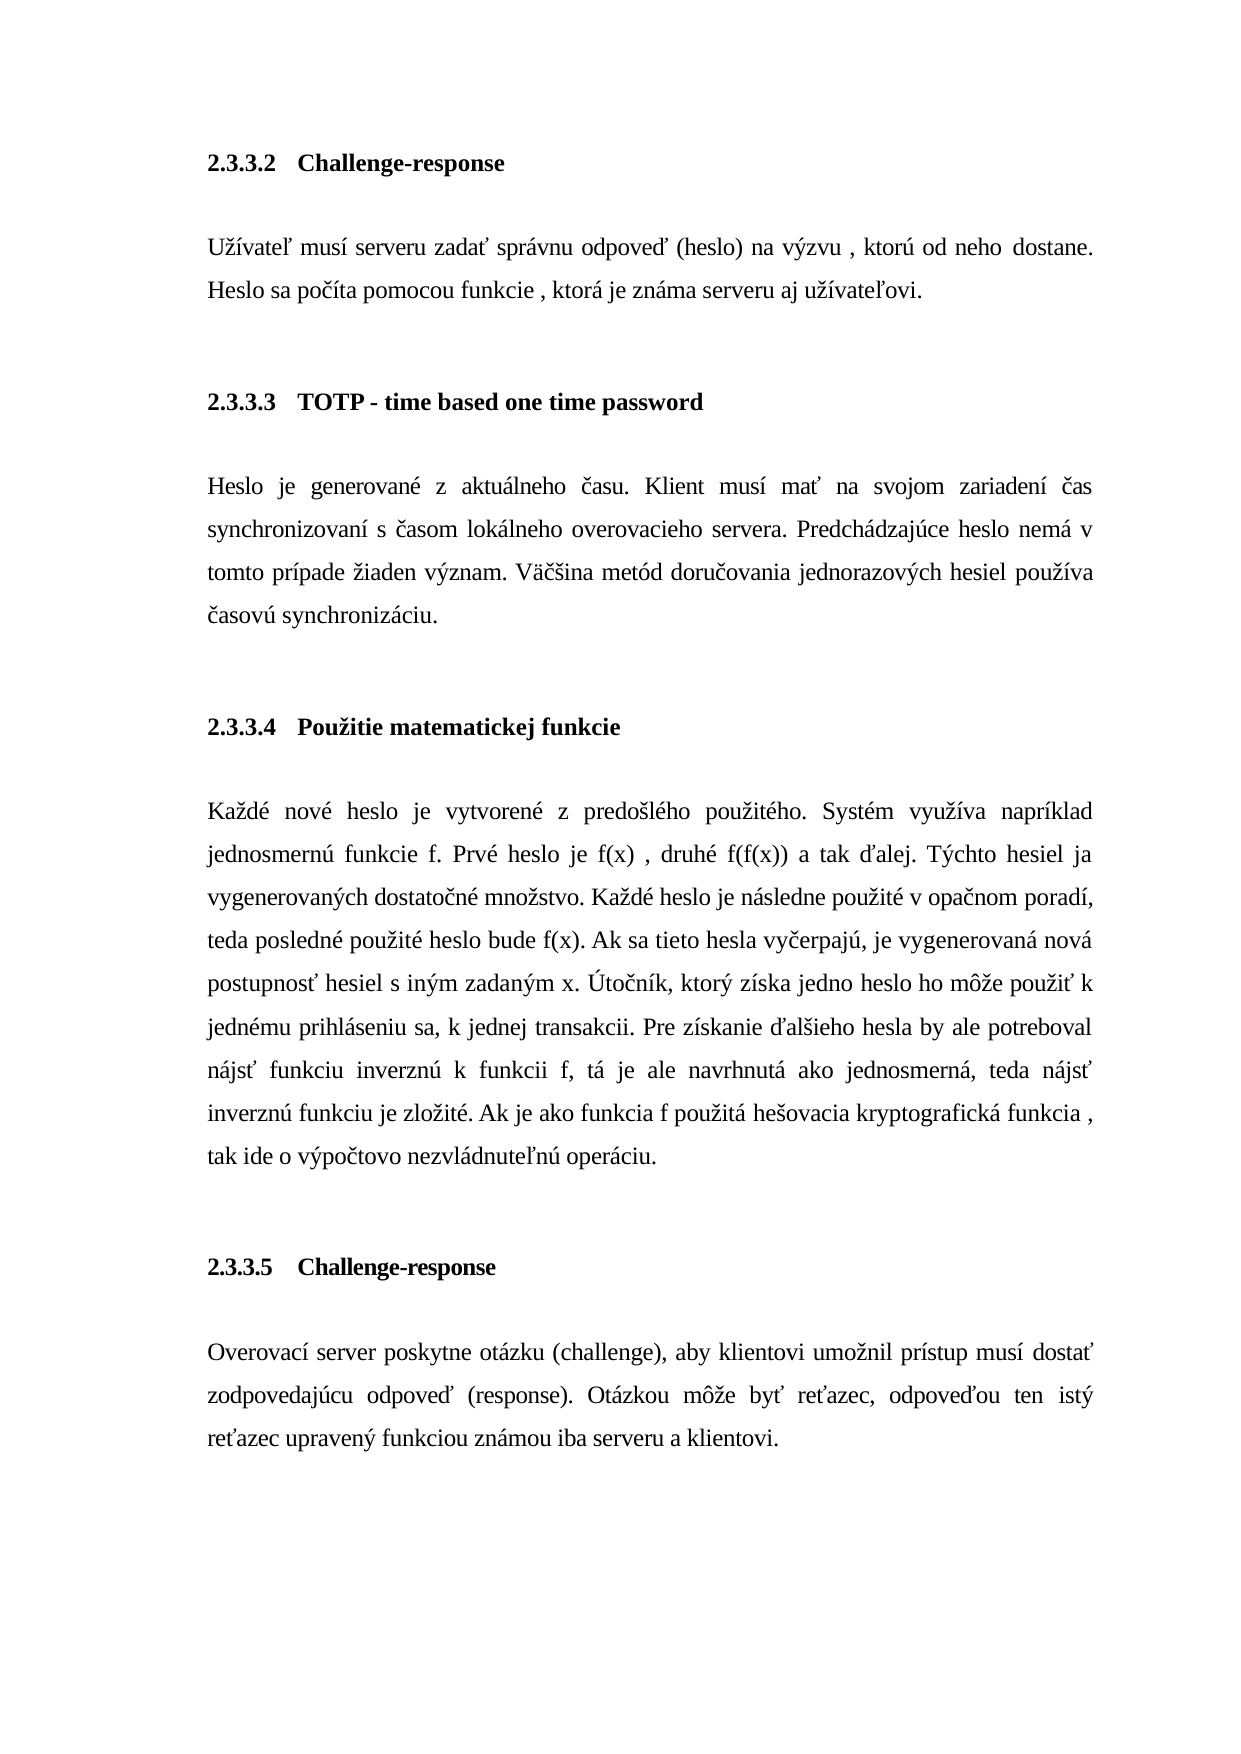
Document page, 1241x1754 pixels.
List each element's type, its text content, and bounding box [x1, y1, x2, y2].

subtitle Použitie matematickej funkcie [207, 712, 1093, 740]
subtitle TOTP - time based one time password [207, 387, 1093, 415]
text Užívateľ musí serveru zadať správnu odpoveď (heslo) na výzvu , ktorú od neho dostane. Heslo sa počíta pomocou funkcie , ktorá je známa serveru aj užívateľovi. [207, 232, 1093, 304]
subtitle Challenge-response [207, 148, 1093, 177]
text Heslo je generované z aktuálneho času. Klient musí mať na svojom zariadení čas synchronizovaní s časom lokálneho overovacieho servera. Predchádzajúce heslo nemá v tomto prípade žiaden význam. Väčšina metód doručovania jednorazových hesiel používa časovú synchronizáciu. [207, 471, 1093, 629]
subtitle Challenge-response [207, 1252, 1093, 1281]
text Každé nové heslo je vytvorené z predošlého použitého. Systém využíva napríklad jednosmernú funkcie f. Prvé heslo je f(x) , druhé f(f(x)) a tak ďalej. Týchto hesiel ja vygenerovaných dostatočné množstvo. Každé heslo je následne použité v opačnom poradí, teda posledné použité heslo bude f(x). Ak sa tieto hesla vyčerpajú, je vygenerovaná nová postupnosť hesiel s iným zadaným x. Útočník, ktorý získa jedno heslo ho môže použiť k jednému prihláseniu sa, k jednej transakcii. Pre získanie ďalšieho hesla by ale potreboval nájsť funkciu inverznú k funkcii f, tá je ale navrhnutá ako jednosmerná, teda nájsť inverznú funkciu je zložité. Ak je ako funkcia f použitá hešovacia kryptografická funkcia , tak ide o výpočtovo nezvládnuteľnú operáciu. [207, 796, 1093, 1170]
text Overovací server poskytne otázku (challenge), aby klientovi umožnil prístup musí dostať zodpovedajúcu odpoveď (response). Otázkou môže byť reťazec, odpoveďou ten istý reťazec upravený funkciou známou iba serveru a klientovi. [207, 1337, 1093, 1452]
